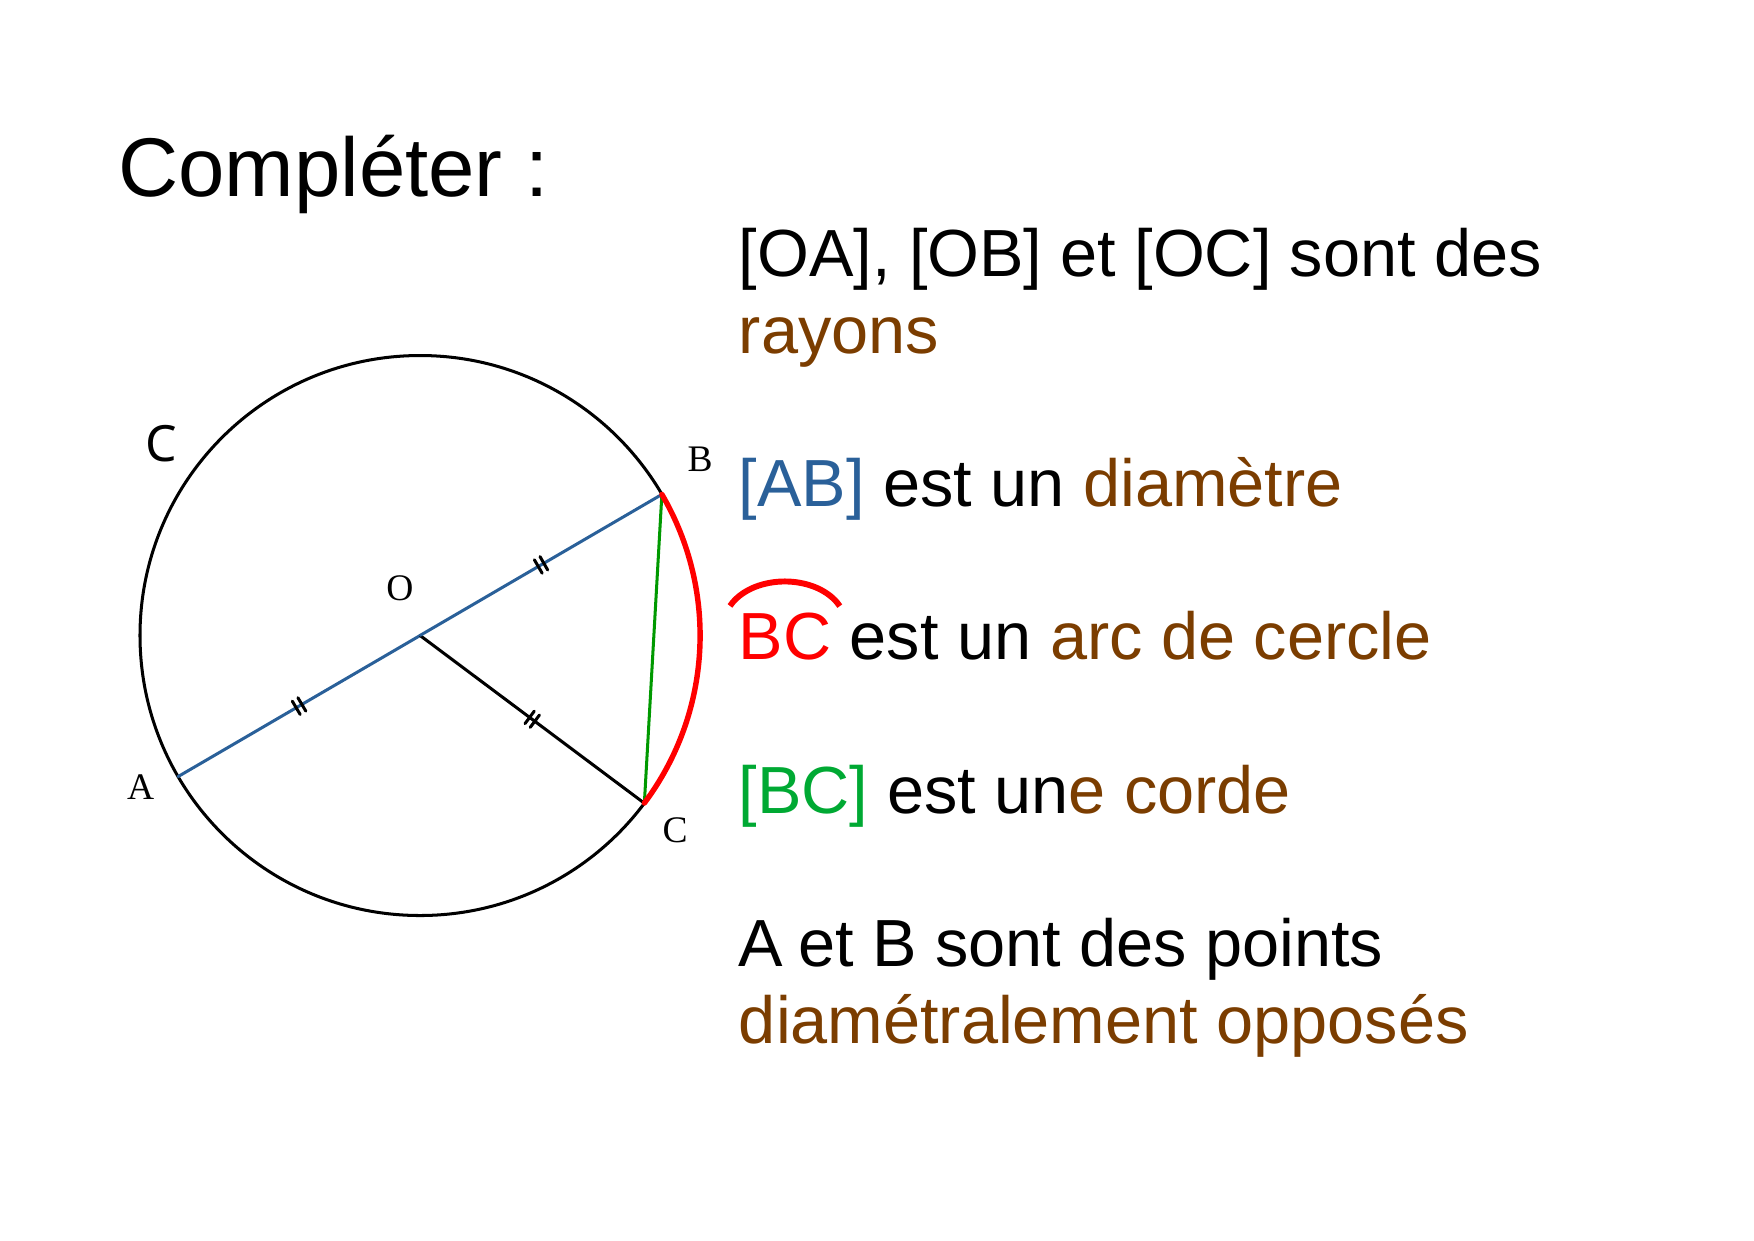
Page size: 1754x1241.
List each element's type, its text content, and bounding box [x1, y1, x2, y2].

table_header [118, 214, 739, 1057]
text Compléter : [118, 118, 1636, 214]
table_header [OA], [OB] et [OC] sont des rayons [AB] est un diamètre BC est un arc de cercle [BC] est une corde A et B sont des points diamétralement opposés [739, 214, 1577, 1057]
